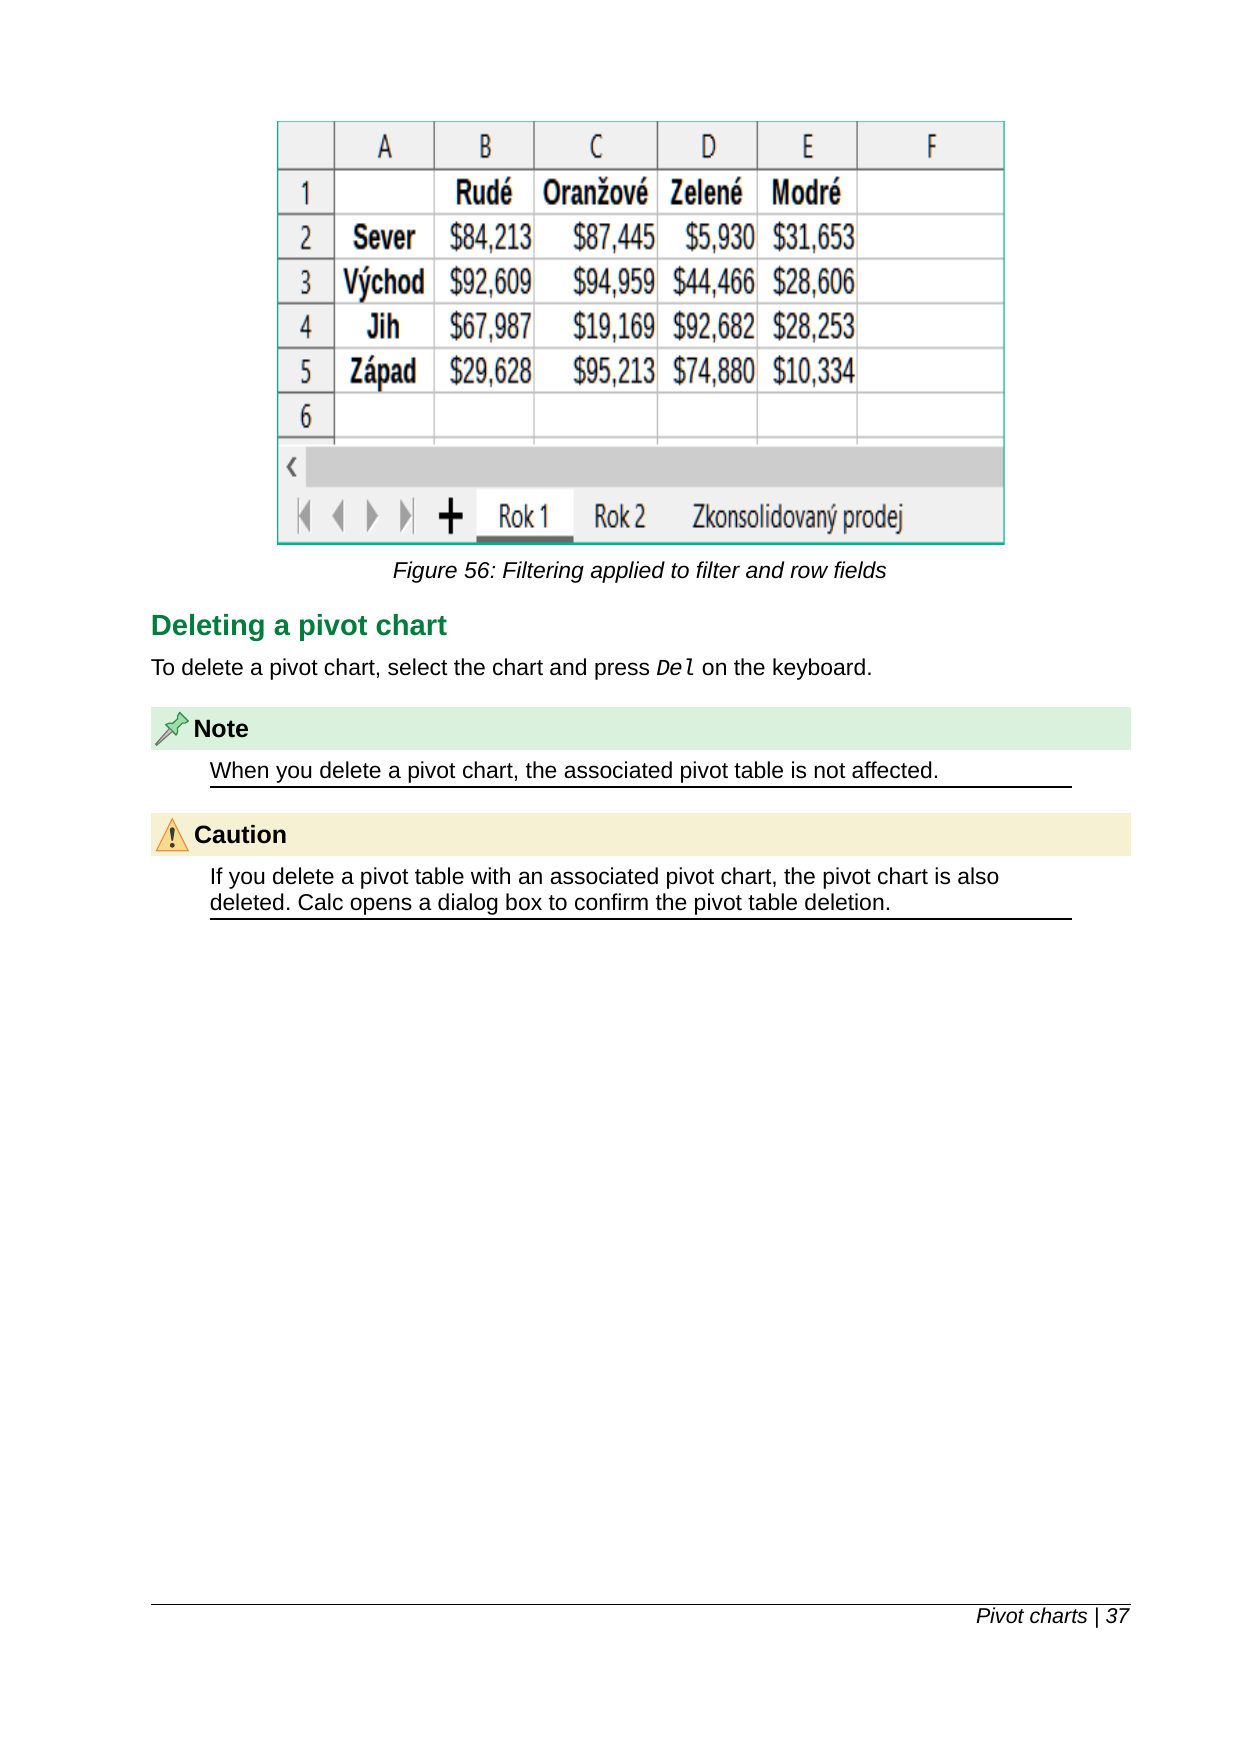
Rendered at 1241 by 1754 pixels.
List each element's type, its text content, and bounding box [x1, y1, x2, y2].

text Figure 56: Filtering applied to filter and row fields [277, 557, 1005, 583]
text If you delete a pivot table with an associated pivot chart, the pivot chart is also deleted. Calc opens a dialog box to confirm the pivot table deletion. [209, 863, 1072, 920]
subtitle Deleting a pivot chart [151, 608, 1131, 642]
text When you delete a pivot chart, the associated pivot table is not affected. [209, 757, 1072, 788]
subtitle Caution [151, 813, 1131, 856]
subtitle Note [151, 707, 1131, 750]
picture [277, 121, 1005, 545]
text To delete a pivot chart, select the chart and press Del on the keyboard. [151, 654, 1131, 683]
